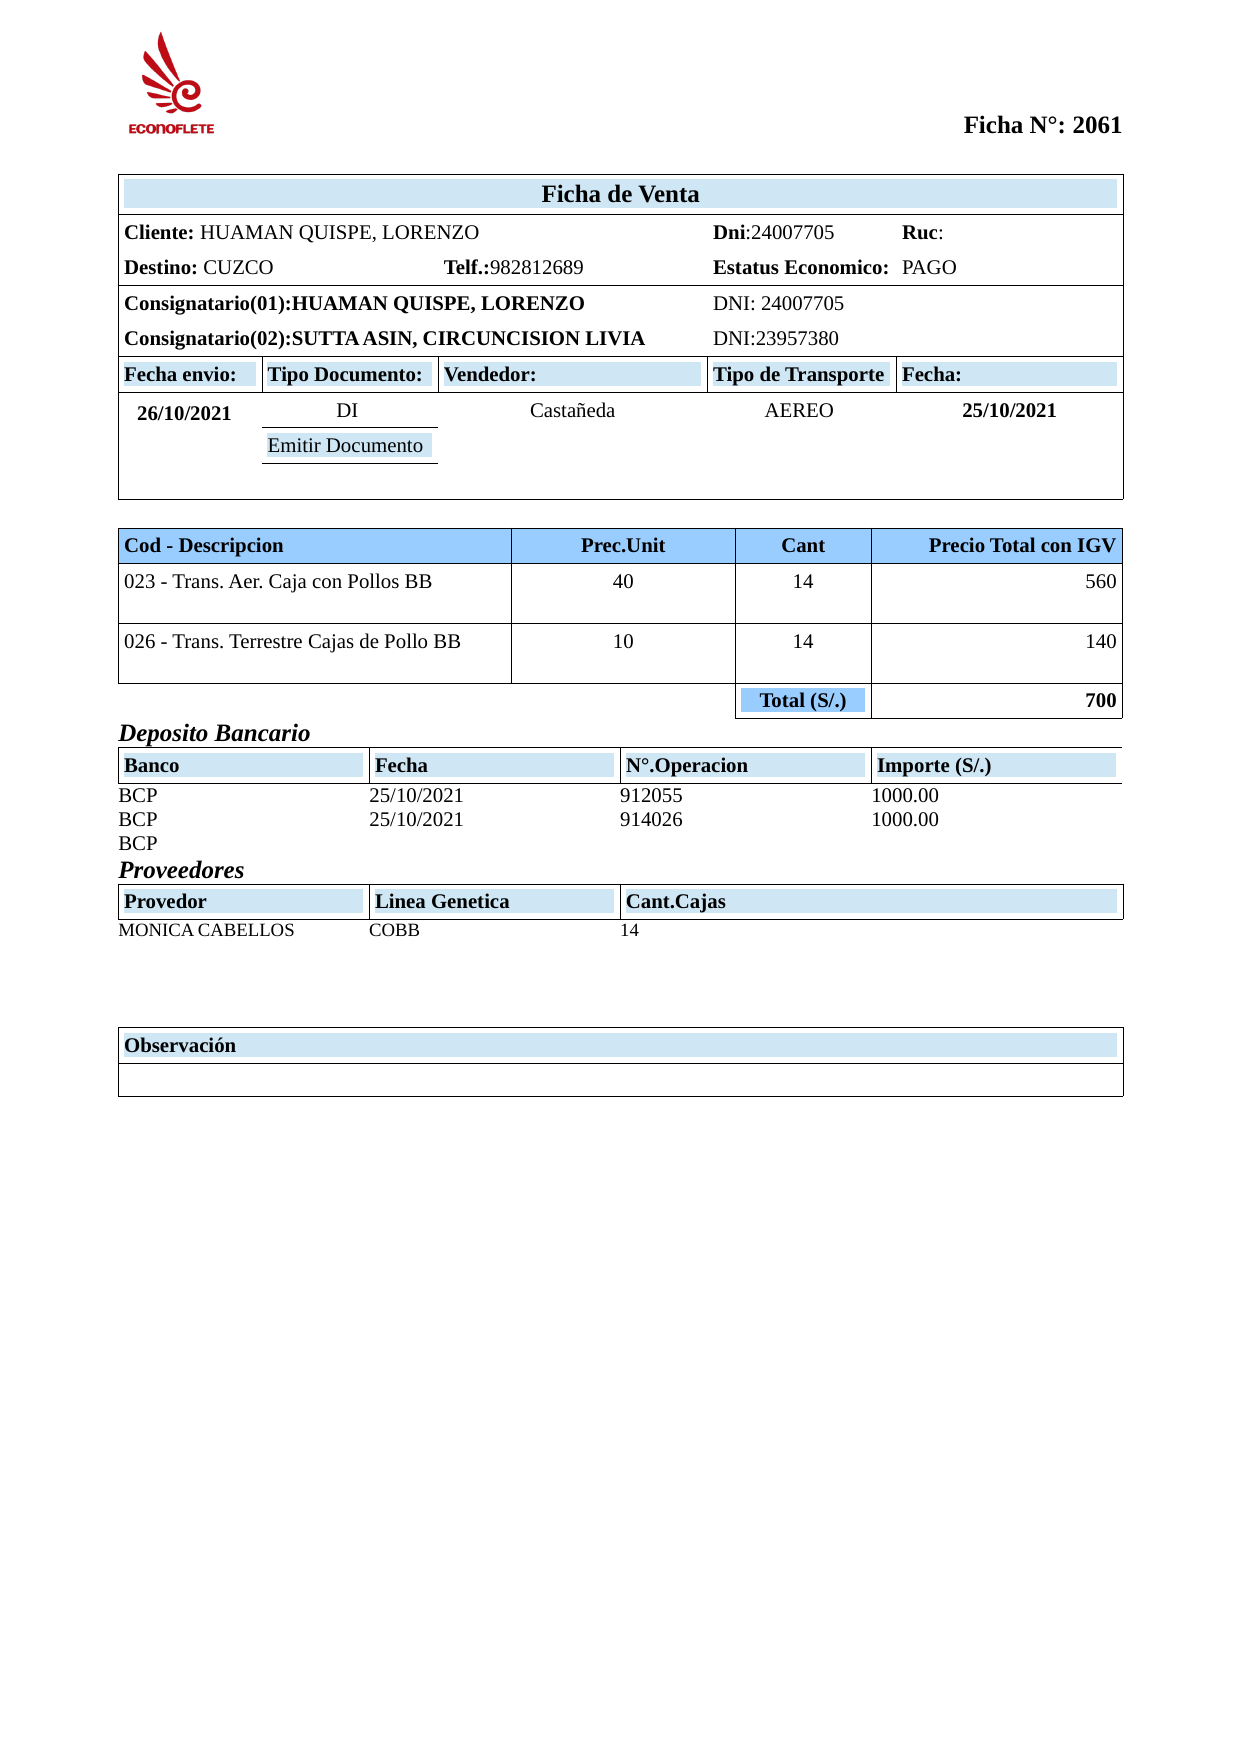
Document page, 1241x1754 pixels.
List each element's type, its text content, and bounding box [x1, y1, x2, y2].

table_cell Cliente: HUAMAN QUISPE, LORENZO [119, 215, 707, 249]
table_cell 14 [736, 624, 871, 682]
table_cell [118, 1006, 369, 1027]
picture [118, 31, 225, 134]
table_cell 023 - Trans. Aer. Caja con Pollos BB [119, 564, 511, 623]
table_cell 1000.00 [871, 807, 1122, 831]
table_header Fecha [370, 748, 620, 782]
table_cell 700 [872, 684, 1122, 718]
table_cell Tipo Documento: [263, 357, 438, 392]
table_cell BCP [118, 807, 369, 831]
table_cell [369, 831, 620, 855]
table_cell Telf.:982812689 [438, 249, 707, 285]
table_cell Consignatario(01):HUAMAN QUISPE, LORENZO [119, 286, 707, 321]
table_cell [511, 684, 735, 718]
table_cell 914026 [620, 807, 871, 831]
table_cell Vendedor: [439, 357, 707, 392]
text Proveedores [118, 855, 1122, 883]
table_header Provedor [119, 885, 369, 919]
table_cell DI [262, 393, 438, 427]
table_header Prec.Unit [512, 529, 735, 563]
table_cell [620, 963, 1123, 984]
table_cell Fecha envio: [119, 357, 262, 392]
table_cell BCP [118, 784, 369, 807]
table_cell [620, 1006, 1123, 1027]
table_cell [119, 1064, 1123, 1096]
table_cell [871, 831, 1122, 855]
table_cell AEREO [707, 393, 896, 498]
table_header Cod - Descripcion [119, 529, 511, 563]
table_cell [620, 984, 1123, 1006]
table_cell Ruc: [896, 215, 1123, 249]
table_cell 40 [512, 564, 735, 623]
table_cell PAGO [896, 249, 1123, 285]
table_cell [118, 941, 369, 962]
table_cell 10 [512, 624, 735, 682]
table_cell 14 [620, 920, 1123, 941]
table_cell [369, 984, 620, 1006]
table_cell [620, 941, 1123, 962]
table_header Observación [119, 1028, 1123, 1063]
table_header Ficha de Venta [119, 175, 1123, 214]
table_cell Emitir Documento [262, 428, 438, 463]
table_cell Estatus Economico: [707, 249, 896, 285]
table_cell 14 [736, 564, 871, 623]
table_cell Tipo de Transporte [708, 357, 896, 392]
table_cell 25/10/2021 [369, 784, 620, 807]
table_header Precio Total con IGV [872, 529, 1122, 563]
table_cell [620, 831, 871, 855]
table_cell MONICA CABELLOS [118, 920, 369, 941]
text Deposito Bancario [118, 718, 1122, 747]
table_header N°.Operacion [621, 748, 871, 782]
table_header Importe (S/.) [872, 748, 1122, 782]
table_cell [369, 941, 620, 962]
table_cell 026 - Trans. Terrestre Cajas de Pollo BB [119, 624, 511, 682]
table_cell 26/10/2021 [119, 393, 262, 498]
table_cell [369, 963, 620, 984]
table_header Banco [119, 748, 369, 782]
table_cell Total (S/.) [736, 684, 871, 718]
table_header Cant [736, 529, 871, 563]
table_header Cant.Cajas [621, 885, 1123, 919]
table_cell 1000.00 [871, 784, 1122, 807]
table_cell Destino: CUZCO [119, 249, 438, 285]
table_cell 140 [872, 624, 1122, 682]
table_cell DNI:23957380 [707, 321, 1123, 356]
table_cell BCP [118, 831, 369, 855]
table_cell COBB [369, 920, 620, 941]
table_cell [118, 963, 369, 984]
table_cell [369, 1006, 620, 1027]
table_cell 25/10/2021 [369, 807, 620, 831]
table_header Linea Genetica [370, 885, 620, 919]
table_cell Dni:24007705 [707, 215, 896, 249]
table_cell Consignatario(02):SUTTA ASIN, CIRCUNCISION LIVIA [119, 321, 707, 356]
table_cell DNI: 24007705 [707, 286, 1123, 321]
table_cell [118, 684, 511, 718]
table_cell 912055 [620, 784, 871, 807]
table_cell Fecha: [897, 357, 1123, 392]
table_cell [262, 464, 438, 498]
table_cell 560 [872, 564, 1122, 623]
table_cell 25/10/2021 [896, 393, 1123, 498]
table_cell [118, 984, 369, 1006]
table_cell Castañeda [438, 393, 707, 498]
